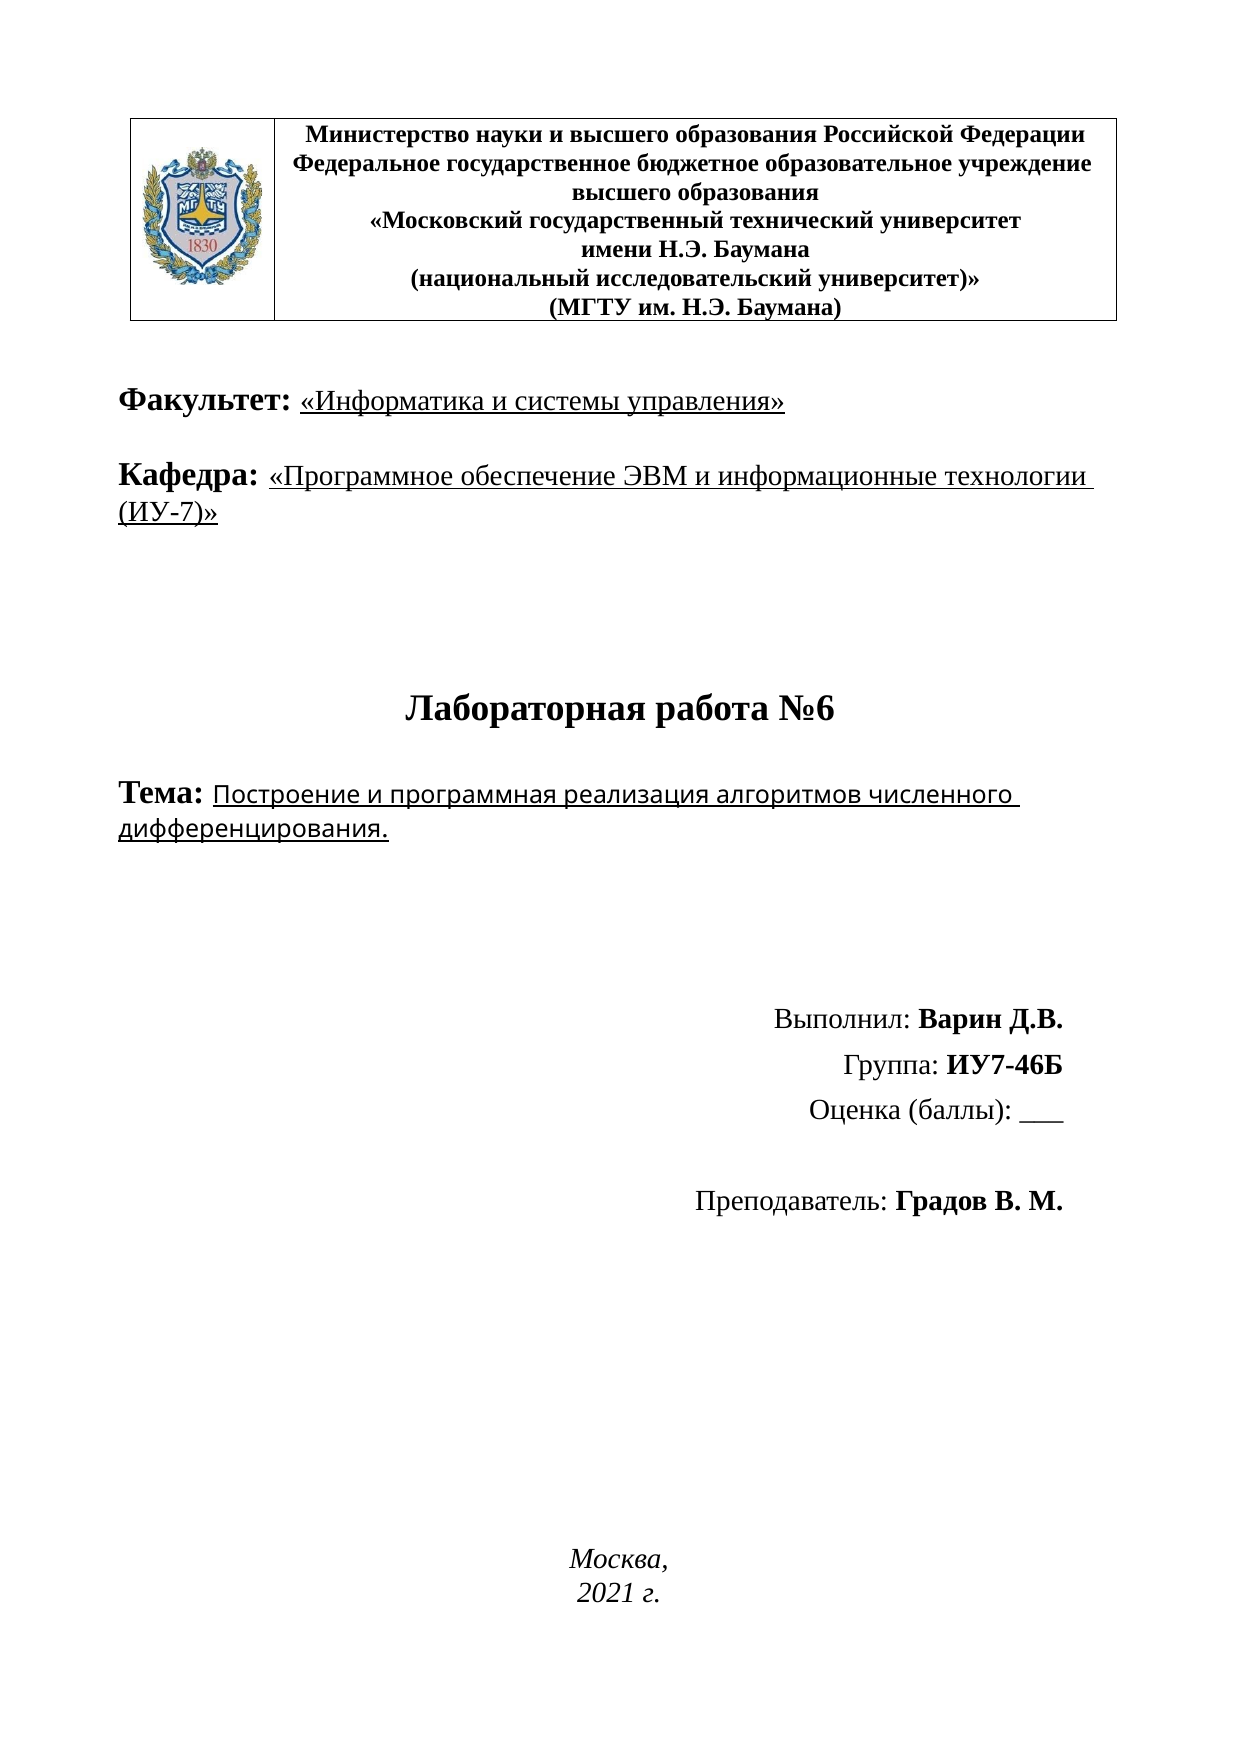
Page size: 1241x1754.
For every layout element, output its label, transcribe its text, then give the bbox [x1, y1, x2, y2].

text Кафедра: «Программное обеспечение ЭВМ и информационные технологии (ИУ-7)» [118, 451, 1122, 527]
table_header Министерство науки и высшего образования Российской Федерации Федеральное государственное бюджетное образовательное учреждение высшего образования «Московский государственный технический университет имени Н.Э. Баумана (национальный исследовательский университет)» (МГТУ им. Н.Э. Баумана) [275, 119, 1116, 320]
picture [142, 147, 263, 285]
text Москва, [118, 1541, 1122, 1575]
text Преподаватель: Градов В. М. [192, 1183, 1063, 1217]
text Выполнил: Варин Д.В. [118, 1001, 1063, 1035]
text Лабораторная работа №6 [118, 686, 1122, 729]
text Факультет: «Информатика и системы управления» [118, 379, 1122, 417]
text Тема: Построение и программная реализация алгоритмов численного дифференцирования. [118, 772, 1122, 845]
table_header [131, 119, 274, 320]
text Оценка (баллы): ___ [192, 1092, 1063, 1126]
text Группа: ИУ7-46Б [192, 1047, 1063, 1080]
text 2021 г. [118, 1575, 1122, 1608]
